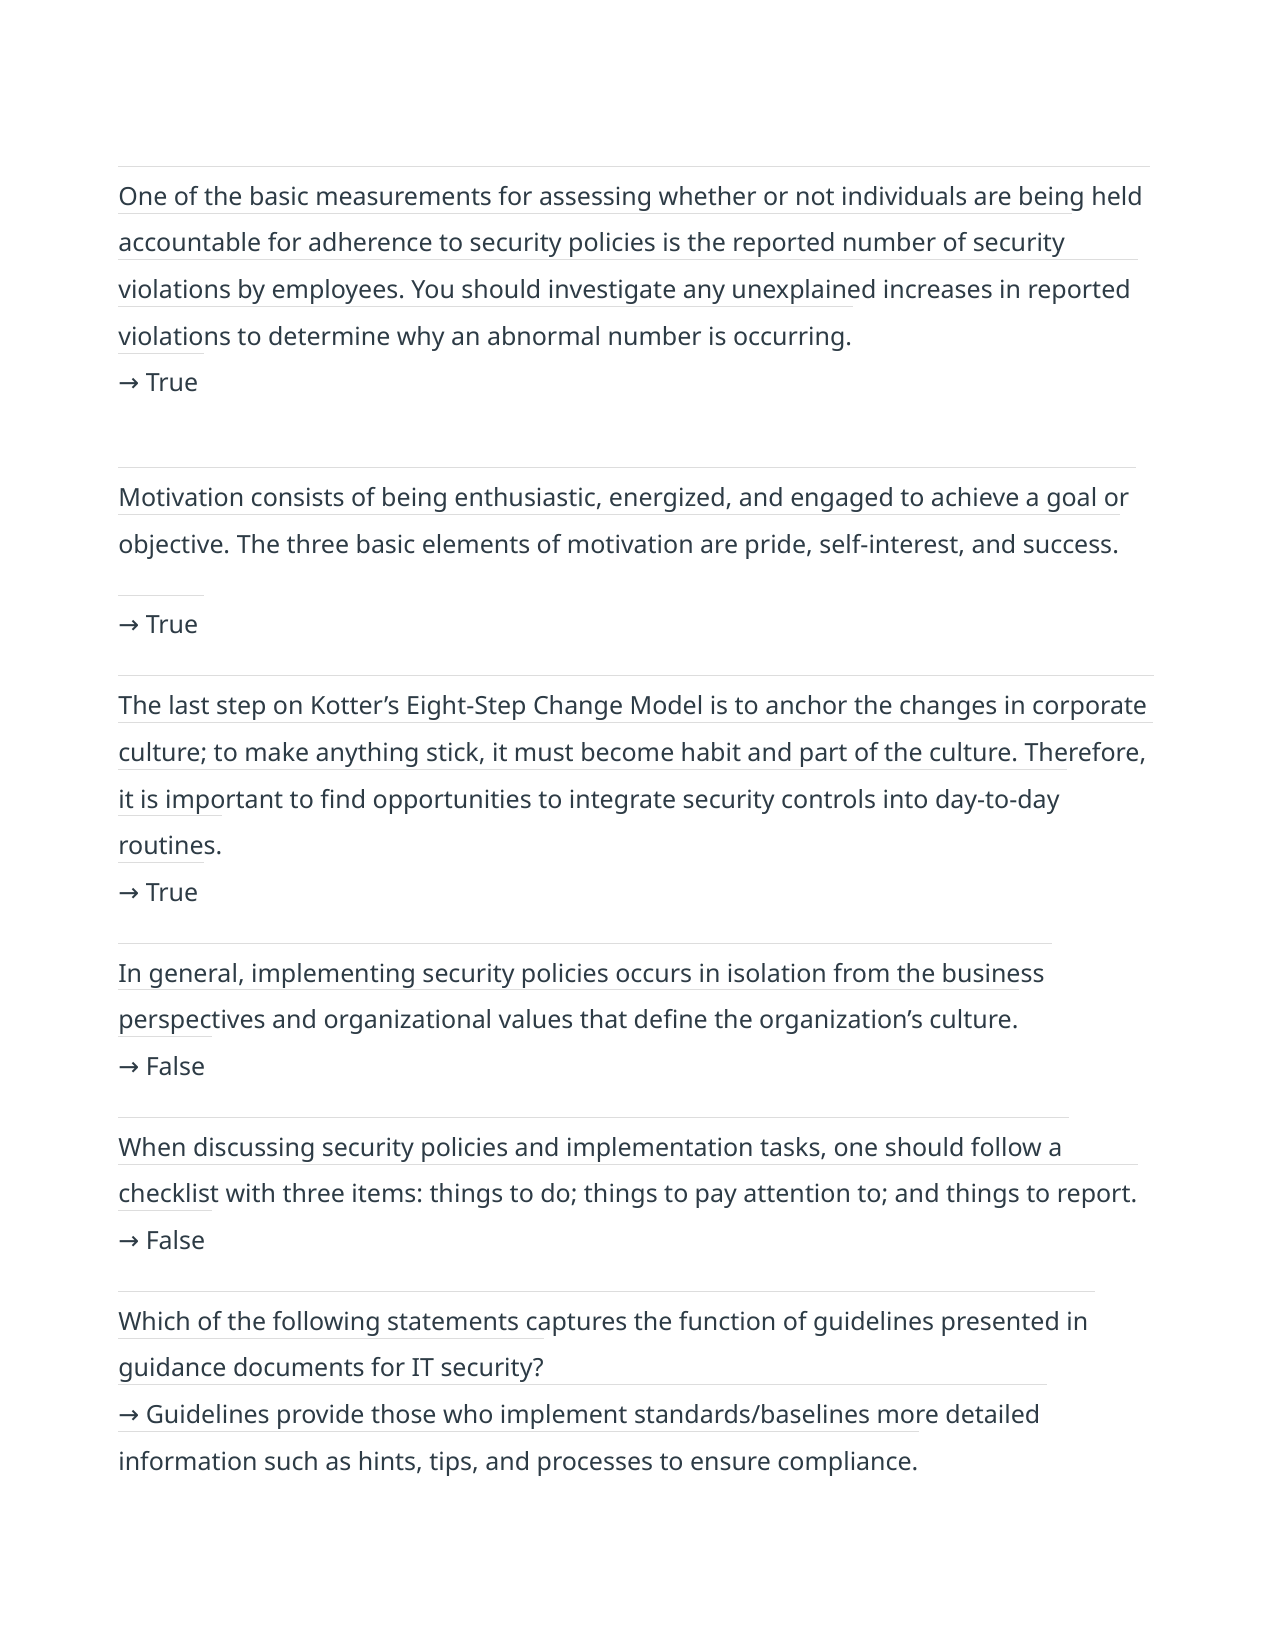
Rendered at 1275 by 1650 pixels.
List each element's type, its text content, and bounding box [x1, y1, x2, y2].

text In general, implementing security policies occurs in isolation from the business perspectives and organizational values that define the organization’s culture. [118, 943, 1157, 1036]
text → False [118, 1210, 1157, 1257]
text → True [118, 594, 1157, 641]
text One of the basic measurements for assessing whether or not individuals are being held accountable for adherence to security policies is the reported number of security violations by employees. You should investigate any unexplained increases in reported violations to determine why an abnormal number is occurring. [118, 166, 1157, 352]
text → True [118, 862, 1157, 909]
text → False [118, 1036, 1157, 1083]
text When discussing security policies and implementation tasks, one should follow a checklist with three items: things to do; things to pay attention to; and things to report. [118, 1117, 1157, 1210]
text → Guidelines provide those who implement standards/baselines more detailed information such as hints, tips, and processes to ensure compliance. [118, 1384, 1157, 1477]
text The last step on Kotter’s Eight-Step Change Model is to anchor the changes in corporate culture; to make anything stick, it must become habit and part of the culture. Therefore, it is important to find opportunities to integrate security controls into day-to-day routines. [118, 675, 1157, 862]
text Which of the following statements captures the function of guidelines presented in guidance documents for IT security? [118, 1291, 1157, 1384]
text Motivation consists of being enthusiastic, energized, and engaged to achieve a goal or objective. The three basic elements of motivation are pride, self-interest, and success. [118, 467, 1157, 561]
text → True [118, 352, 1157, 399]
